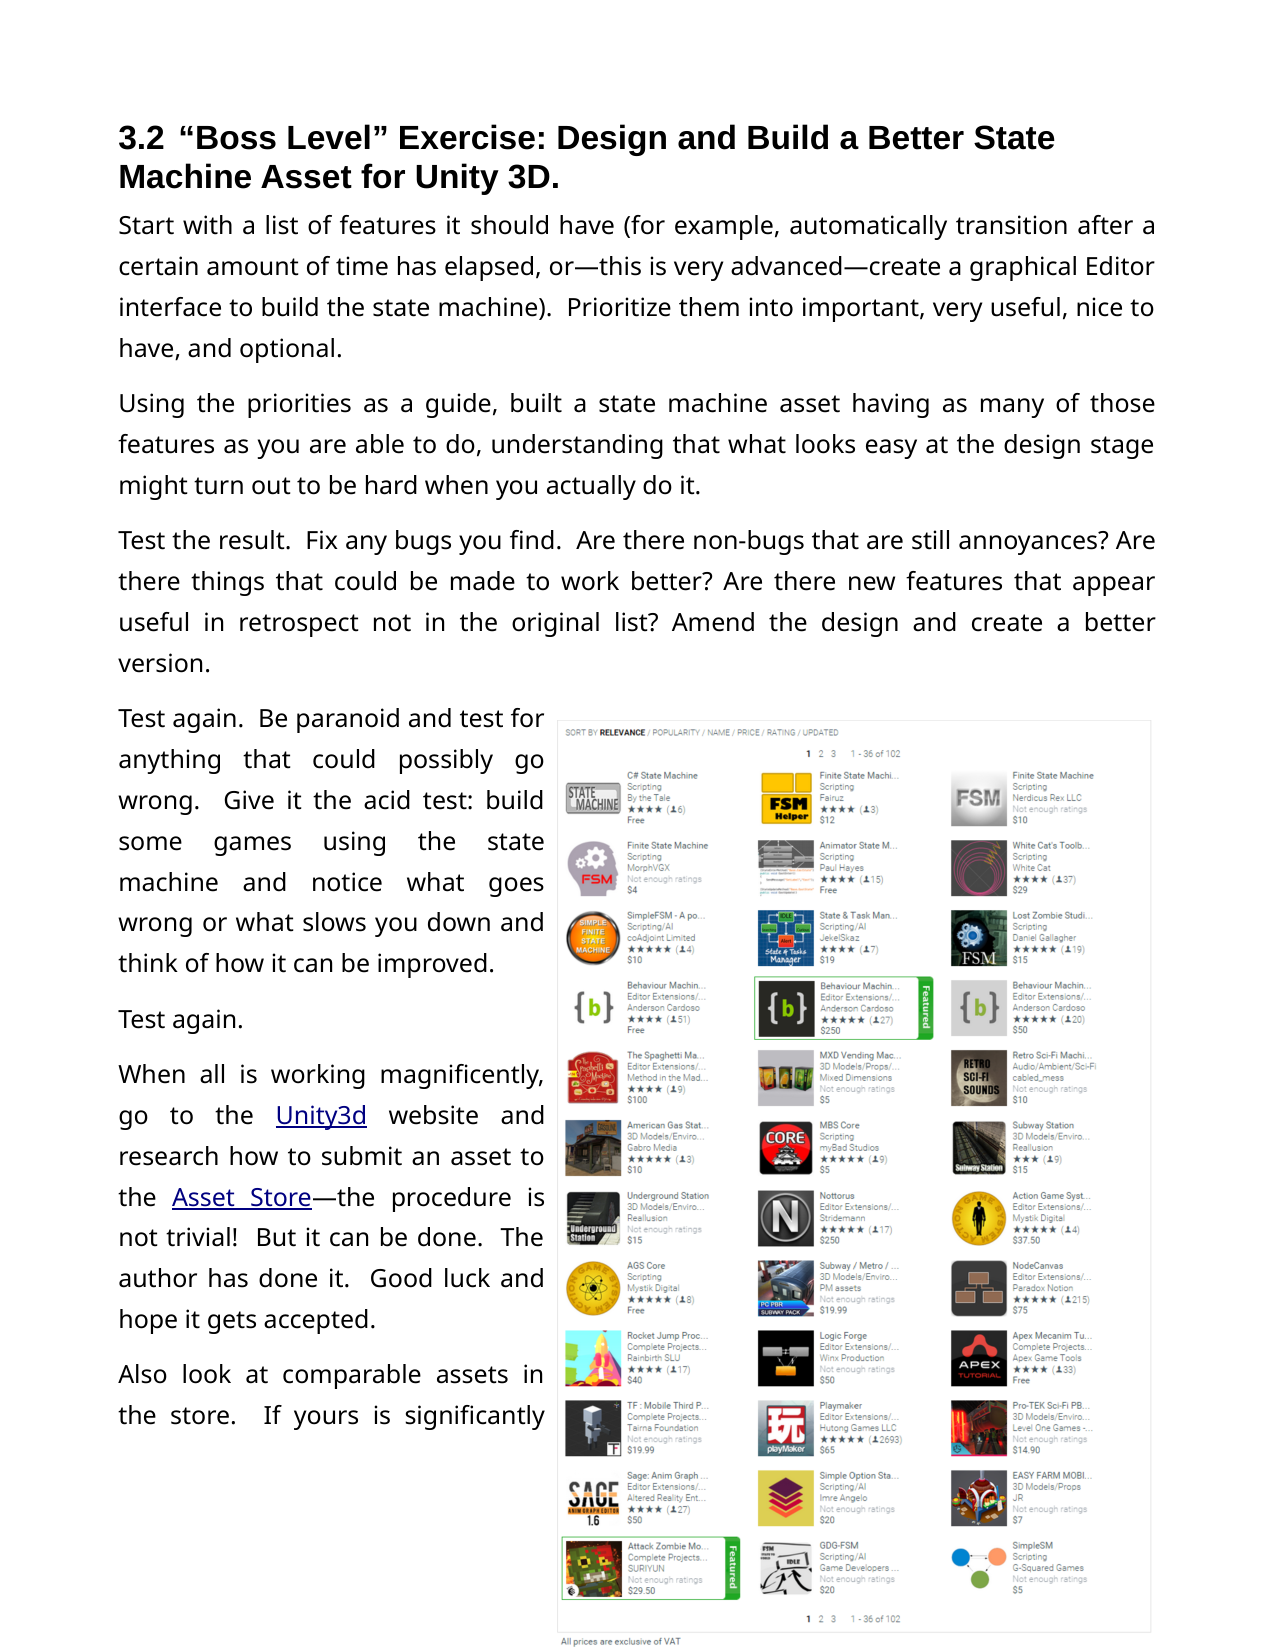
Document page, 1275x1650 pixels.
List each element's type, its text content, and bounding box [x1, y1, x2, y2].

text Start with a list of features it should have (for example, automatically transition after a certain amount of time has elapsed, or—this is very advanced—create a graphical Editor interface to build the state machine). Prioritize them into important, very useful, nice to have, and optional. [118, 208, 1157, 364]
text Also look at comparable assets in the store. If yours is significantly [118, 1357, 554, 1432]
text Test again. Be paranoid and test for anything that could possibly go wrong. Give it the acid test: build some games using the state machine and notice what goes wrong or what slows you down and think of how it can be improved. [118, 701, 1157, 980]
picture [554, 720, 1155, 1650]
text When all is working magnificently, go to the Unity3d website and research how to submit an asset to the Asset Store—the procedure is not trivial! But it can be done. The author has done it. Good luck and hope it gets accepted. [118, 1057, 554, 1336]
text Test the result. Fix any bugs you find. Are there non-bugs that are still annoyances? Are there things that could be made to work better? Are there new features that appear useful in retrospect not in the original list? Amend the design and create a better version. [118, 523, 1157, 679]
text Using the priorities as a guide, built a state machine asset having as many of those features as you are able to do, understanding that what looks easy at the design stage might turn out to be hard when you actually do it. [118, 386, 1157, 502]
text Test again. [118, 1001, 554, 1035]
subtitle “Boss Level” Exercise: Design and Build a Better State Machine Asset for Unity 3D. [118, 118, 1157, 195]
